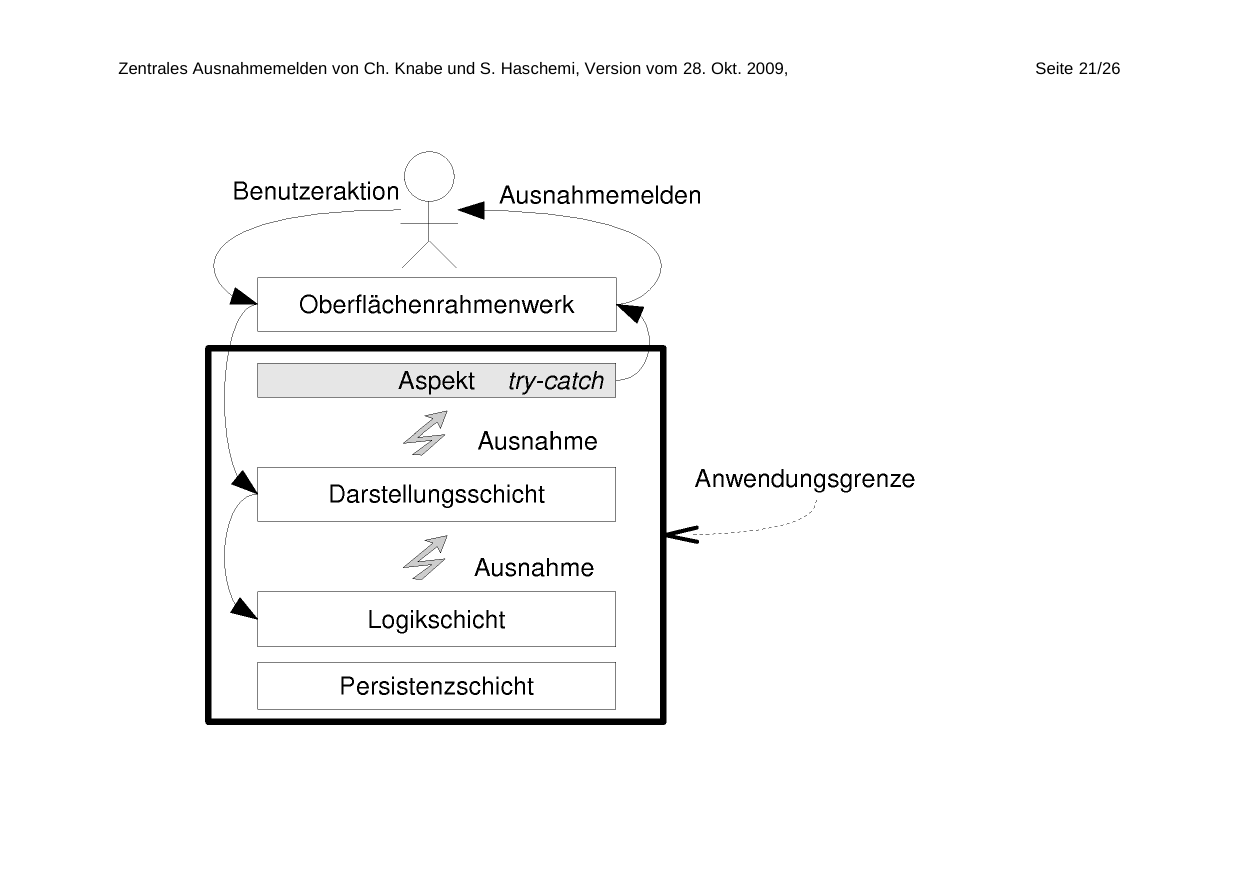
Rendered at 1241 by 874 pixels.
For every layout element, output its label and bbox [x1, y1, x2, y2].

picture [174, 113, 929, 754]
